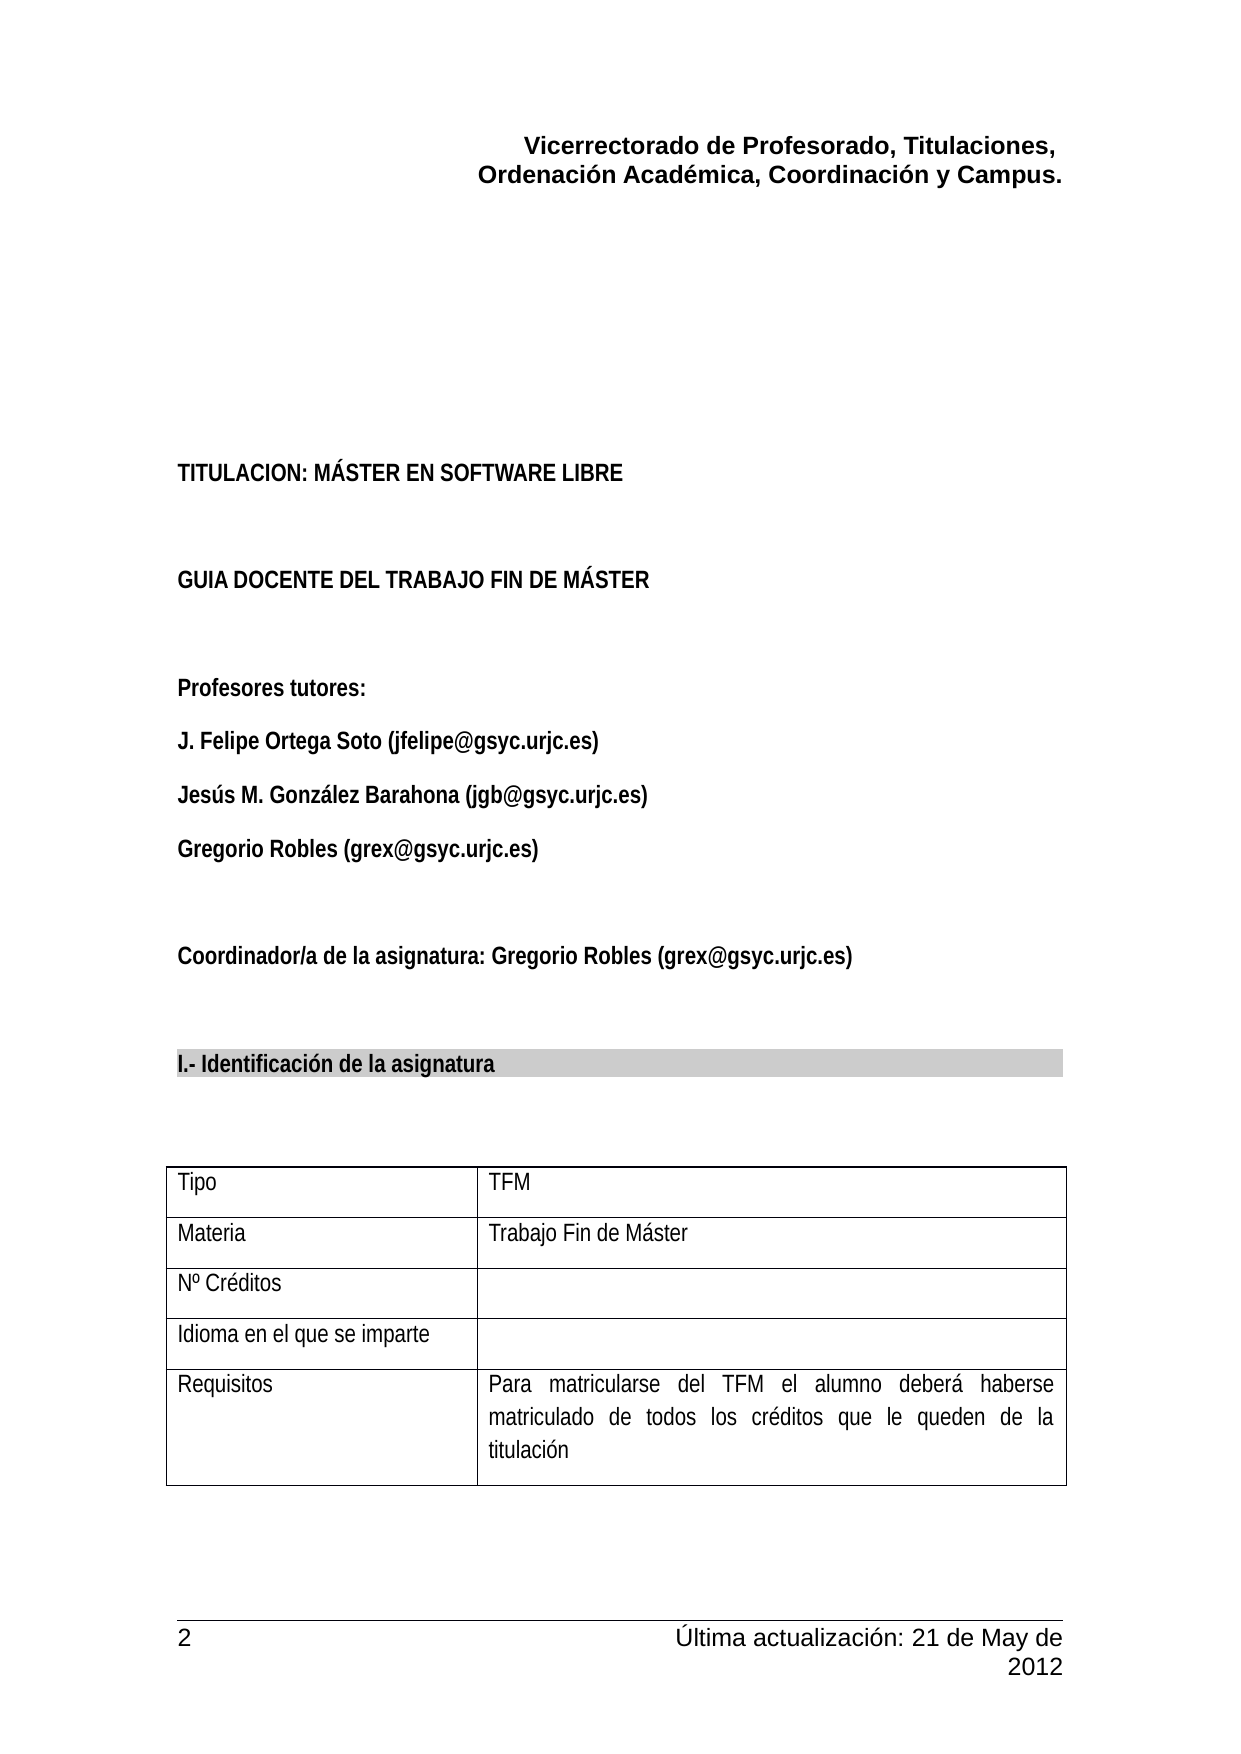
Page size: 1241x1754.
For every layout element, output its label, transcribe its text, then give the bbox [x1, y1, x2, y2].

table_cell Idioma en el que se imparte [167, 1319, 477, 1368]
text TITULACION: MÁSTER EN SOFTWARE LIBRE [177, 458, 1063, 486]
text J. Felipe Ortega Soto (jfelipe@gsyc.urjc.es) [177, 726, 1063, 755]
table_cell Nº Créditos [167, 1269, 477, 1318]
table_cell Materia [167, 1218, 477, 1267]
text Coordinador/a de la asignatura: Gregorio Robles (grex@gsyc.urjc.es) [177, 941, 1063, 970]
table_cell Para matricularse del TFM el alumno deberá haberse matriculado de todos los créditos que le queden de la titulación [478, 1370, 1066, 1485]
table_cell [478, 1269, 1066, 1318]
table_cell Trabajo Fin de Máster [478, 1218, 1066, 1267]
text Jesús M. González Barahona (jgb@gsyc.urjc.es) [177, 780, 1063, 809]
table_cell Requisitos [167, 1370, 477, 1485]
text GUIA DOCENTE DEL TRABAJO FIN DE MÁSTER [177, 565, 1063, 594]
text I.- Identificación de la asignatura [177, 1049, 1063, 1077]
text Profesores tutores: [177, 673, 1063, 701]
table_header Tipo [167, 1168, 477, 1217]
table_header TFM [478, 1168, 1066, 1217]
table_cell [478, 1319, 1066, 1368]
text Gregorio Robles (grex@gsyc.urjc.es) [177, 834, 1063, 862]
